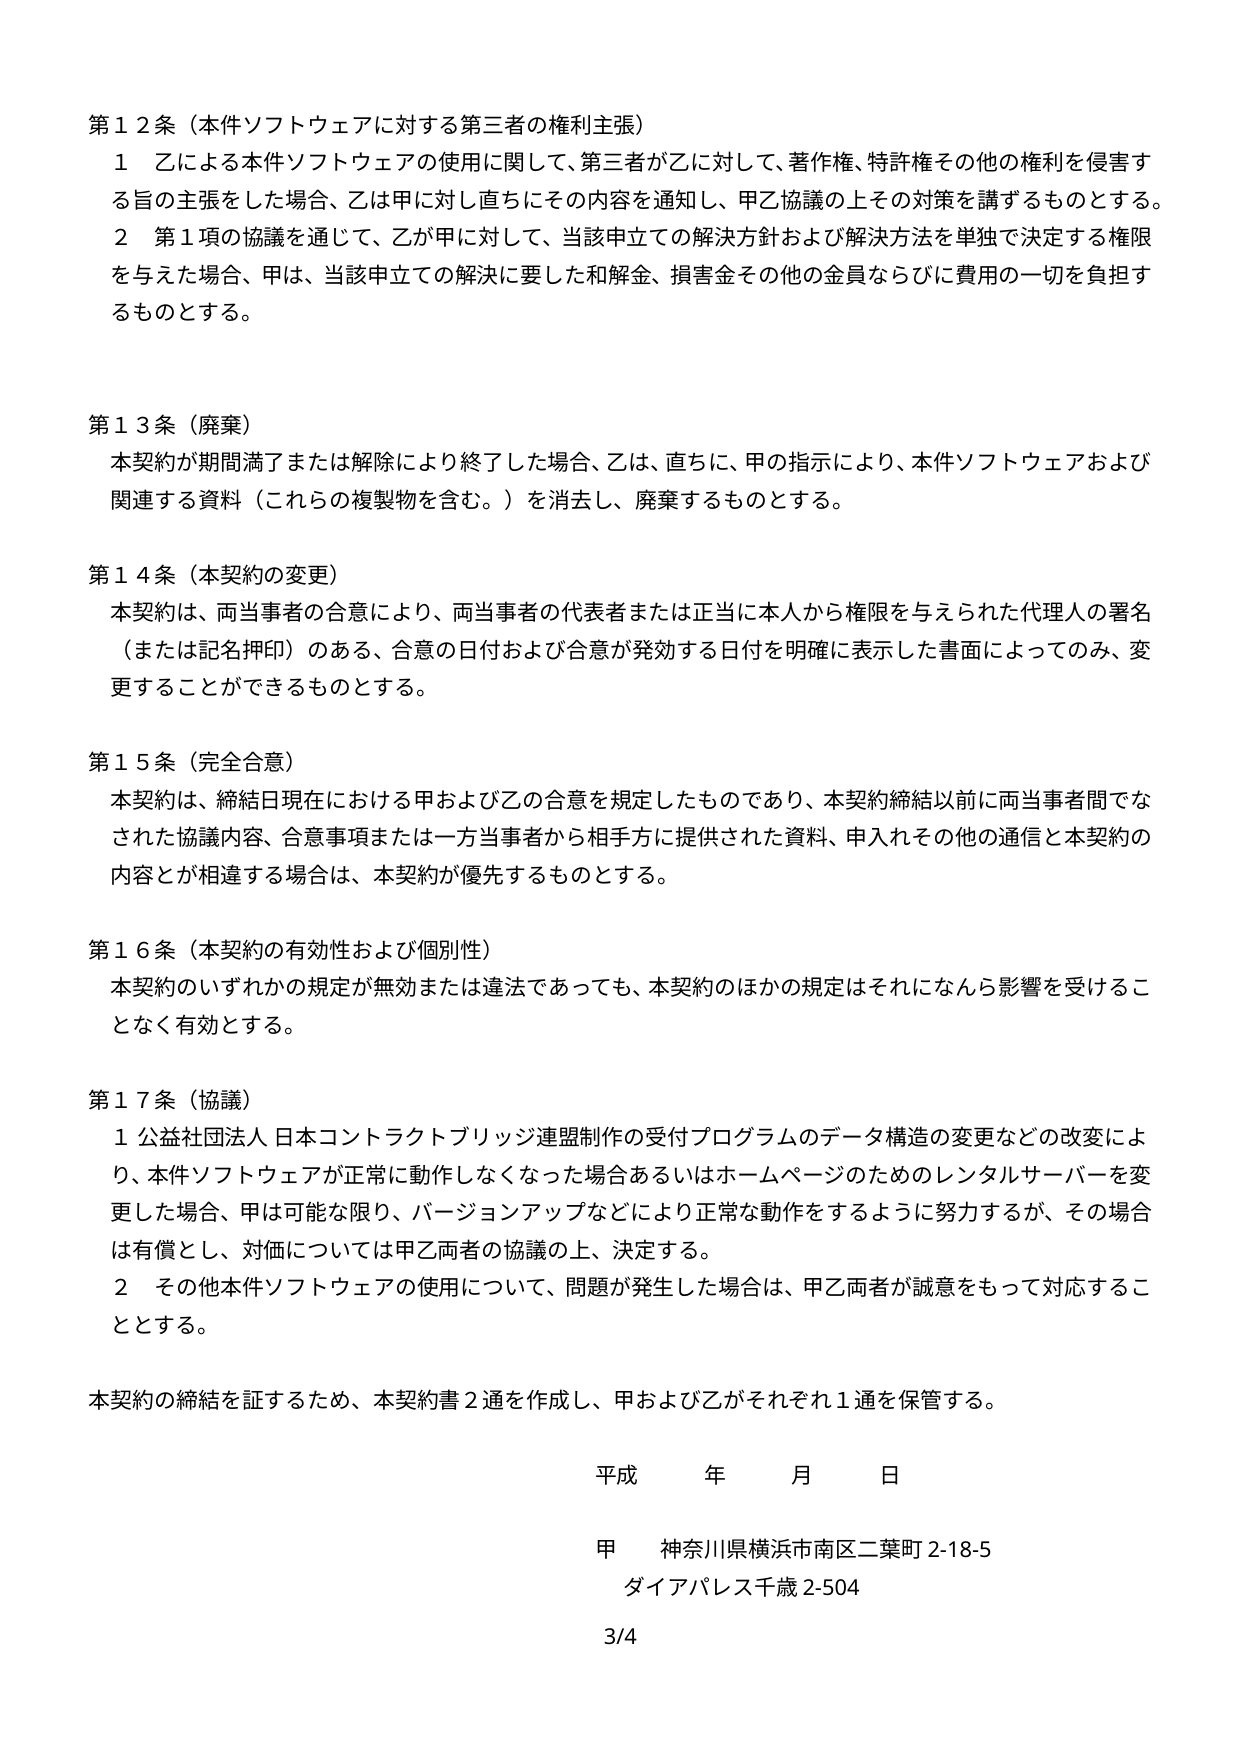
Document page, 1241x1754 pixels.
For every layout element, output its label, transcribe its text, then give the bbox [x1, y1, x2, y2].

text 第１６条（本契約の有効性および個別性） 本契約のいずれかの規定が無効または違法であっても、本契約のほかの規定はそれになんら影響を受けることなく有効とする。 [89, 930, 1152, 1042]
text 第１４条（本契約の変更） 本契約は、両当事者の合意により、両当事者の代表者または正当に本人から権限を与えられた代理人の署名（または記名押印）のある、合意の日付および合意が発効する日付を明確に表示した書面によってのみ、変更することができるものとする。 [89, 555, 1152, 705]
text 本契約の締結を証するため、本契約書２通を作成し、甲および乙がそれぞれ１通を保管する。 [89, 1380, 1152, 1417]
text ダイアパレス千歳2-504 [89, 1567, 1152, 1605]
text ２ その他本件ソフトウェアの使用について、問題が発生した場合は、甲乙両者が誠意をもって対応することとする。 [89, 1267, 1152, 1342]
text 第１７条（協議） １ 公益社団法人 日本コントラクトブリッジ連盟制作の受付プログラムのデータ構造の変更などの改変により、本件ソフトウェアが正常に動作しなくなった場合あるいはホームページのためのレンタルサーバーを変更した場合、甲は可能な限り、バージョンアップなどにより正常な動作をするように努力するが、その場合は有償とし、対価については甲乙両者の協議の上、決定する。 [89, 1080, 1152, 1267]
text 平成 年 月 日 [89, 1455, 1152, 1492]
text 甲 神奈川県横浜市南区二葉町2-18-5 [89, 1530, 1152, 1567]
text 第１２条（本件ソフトウェアに対する第三者の権利主張） １ 乙による本件ソフトウェアの使用に関して、第三者が乙に対して、著作権、特許権その他の権利を侵害する旨の主張をした場合、乙は甲に対し直ちにその内容を通知し、甲乙協議の上その対策を講ずるものとする。 ２ 第１項の協議を通じて、乙が甲に対して、当該申立ての解決方針および解決方法を単独で決定する権限を与えた場合、甲は、当該申立ての解決に要した和解金、損害金その他の金員ならびに費用の一切を負担するものとする。 [89, 105, 1152, 330]
text 第１３条（廃棄） 本契約が期間満了または解除により終了した場合、乙は、直ちに、甲の指示により、本件ソフトウェアおよび関連する資料（これらの複製物を含む。）を消去し、廃棄するものとする。 [89, 405, 1152, 517]
text 第１５条（完全合意） 本契約は、締結日現在における甲および乙の合意を規定したものであり、本契約締結以前に両当事者間でなされた協議内容、合意事項または一方当事者から相手方に提供された資料、申入れその他の通信と本契約の内容とが相違する場合は、本契約が優先するものとする。 [89, 742, 1152, 892]
